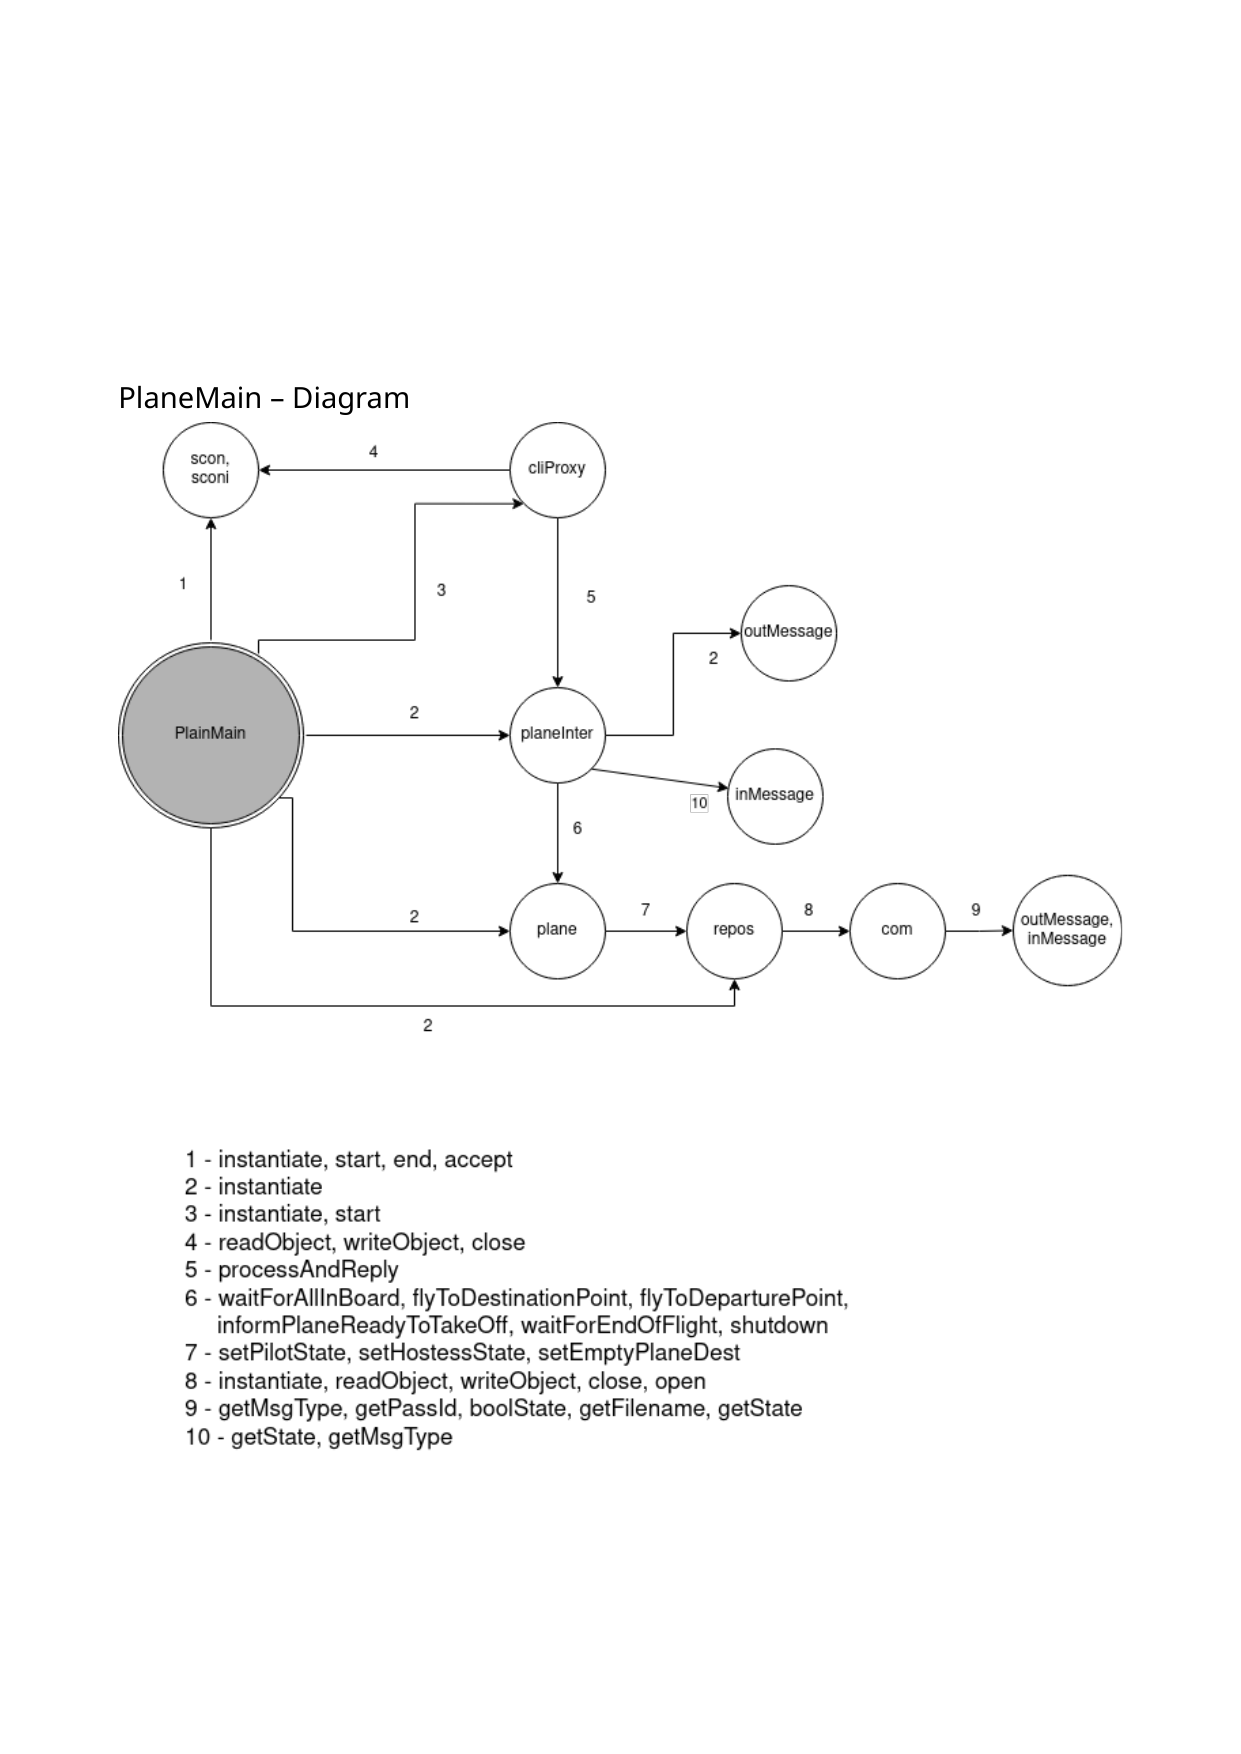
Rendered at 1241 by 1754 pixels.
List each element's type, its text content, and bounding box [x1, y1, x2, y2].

text PlaneMain – Diagram [118, 377, 1122, 417]
picture [118, 422, 1123, 1453]
